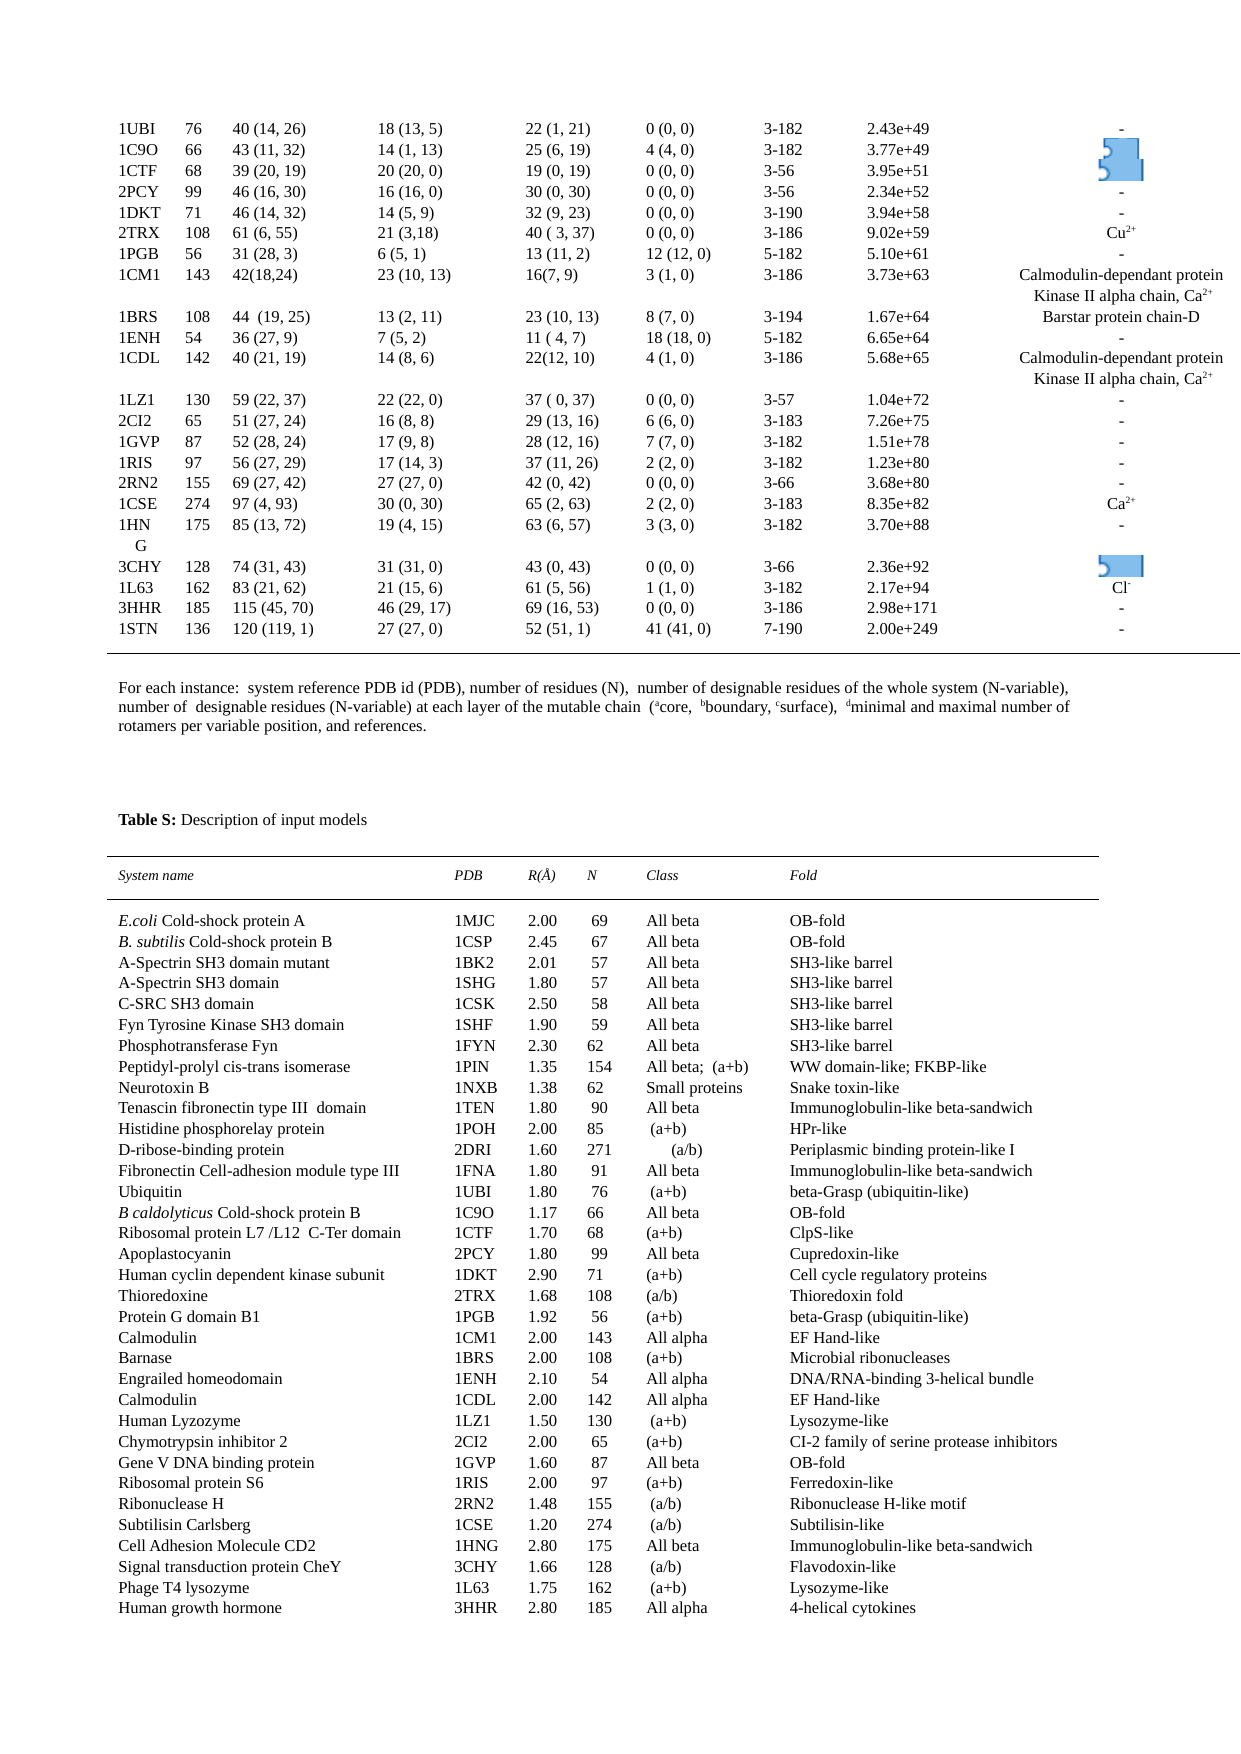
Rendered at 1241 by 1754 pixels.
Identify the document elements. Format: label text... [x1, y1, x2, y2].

table_cell 44 (19, 25) [221, 306, 366, 326]
table_cell - [1003, 326, 1239, 347]
table_cell All beta [635, 1535, 778, 1556]
table_cell beta-Grasp (ubiquitin-like) [778, 1181, 1099, 1201]
table_cell 1CTF [107, 160, 174, 181]
table_cell 62 [576, 1035, 635, 1056]
table_cell 43 (11, 32) [221, 139, 366, 160]
table_cell 1BRS [443, 1347, 517, 1368]
table_cell WW domain-like; FKBP-like [778, 1056, 1099, 1076]
table_cell Subtilisin-like [778, 1514, 1099, 1535]
table_cell (a+b) [635, 1576, 778, 1597]
table_cell SH3-like barrel [778, 951, 1099, 972]
table_cell 2DRI [443, 1139, 517, 1160]
table_cell 143 [174, 264, 221, 306]
table_cell 31 (31, 0) [366, 556, 514, 576]
table_cell 71 [174, 201, 221, 222]
table_cell 97 (4, 93) [221, 493, 366, 514]
table_cell B caldolyticus Cold-shock protein B [107, 1201, 443, 1222]
table_cell 42 (0, 42) [514, 472, 634, 493]
table_cell Chymotrypsin inhibitor 2 [107, 1431, 443, 1451]
table_cell 27 (27, 0) [366, 472, 514, 493]
table_cell 59 (22, 37) [221, 389, 366, 410]
table_cell 115 (45, 70) [221, 597, 366, 618]
table_cell Fibronectin Cell-adhesion module type III [107, 1160, 443, 1181]
table_cell 1UBI [107, 118, 174, 139]
table_cell 30 (0, 30) [366, 493, 514, 514]
table_cell 0 (0, 0) [635, 597, 752, 618]
table_cell 5-182 [753, 326, 856, 347]
table_cell 2RN2 [107, 472, 174, 493]
table_cell 1GVP [107, 431, 174, 451]
table_cell 7 (5, 2) [366, 326, 514, 347]
table_cell 1UBI [443, 1181, 517, 1201]
table_cell 175 [576, 1535, 635, 1556]
table_cell 1L63 [443, 1576, 517, 1597]
table_cell 2.00 [517, 1347, 576, 1368]
table_cell 3 (1, 0) [635, 264, 752, 306]
table_cell 46 (14, 32) [221, 201, 366, 222]
table_cell 90 [576, 1097, 635, 1118]
table_cell 2TRX [443, 1285, 517, 1306]
table_cell 23 (10, 13) [514, 306, 634, 326]
table_cell Cell Adhesion Molecule CD2 [107, 1535, 443, 1556]
table_cell 87 [576, 1451, 635, 1472]
table_cell 65 [174, 410, 221, 431]
table_cell 3-183 [753, 493, 856, 514]
table_cell (a+b) [635, 1118, 778, 1139]
table_cell (a+b) [635, 1347, 778, 1368]
table_cell 1CSP [443, 931, 517, 951]
table_cell Neurotoxin B [107, 1076, 443, 1097]
table_cell 21 (3,18) [366, 222, 514, 243]
table_cell Apoplastocyanin [107, 1243, 443, 1264]
table_cell 155 [576, 1493, 635, 1514]
table_cell 2.00 [517, 900, 576, 931]
table_cell 1.38 [517, 1076, 576, 1097]
table_cell 1TEN [443, 1097, 517, 1118]
table_cell 61 (5, 56) [514, 576, 634, 597]
table_cell 16 (8, 8) [366, 410, 514, 431]
table_cell 1GVP [443, 1451, 517, 1472]
table_cell 3-194 [753, 306, 856, 326]
table_cell 2 (2, 0) [635, 493, 752, 514]
table_cell Ubiquitin [107, 1181, 443, 1201]
table_cell 1CDL [107, 347, 174, 389]
table_cell 0 (0, 0) [635, 472, 752, 493]
table_cell 2PCY [107, 181, 174, 201]
table_cell D-ribose-binding protein [107, 1139, 443, 1160]
table_cell SH3-like barrel [778, 993, 1099, 1014]
table_cell B. subtilis Cold-shock protein B [107, 931, 443, 951]
table_cell 2.43e+49 [856, 118, 1003, 139]
table_cell 68 [576, 1222, 635, 1243]
table_cell 120 (119, 1) [221, 618, 366, 653]
table_cell - [1003, 410, 1239, 431]
table_cell 185 [174, 597, 221, 618]
table_cell 3-186 [753, 222, 856, 243]
table_cell 65 [576, 1431, 635, 1451]
table_cell 6 (5, 1) [366, 243, 514, 264]
table_cell CI-2 family of serine protease inhibitors [778, 1431, 1099, 1451]
table_cell Calmodulin [107, 1326, 443, 1347]
table_cell Cell cycle regulatory proteins [778, 1264, 1099, 1285]
table_cell 46 (29, 17) [366, 597, 514, 618]
table_cell Immunoglobulin-like beta-sandwich [778, 1160, 1099, 1181]
table_cell 162 [576, 1576, 635, 1597]
table_cell 51 (27, 24) [221, 410, 366, 431]
table_cell (a/b) [635, 1514, 778, 1535]
table_cell 28 (12, 16) [514, 431, 634, 451]
table_cell Small proteins [635, 1076, 778, 1097]
table_cell 3.95e+51 [856, 160, 1003, 181]
table_cell 19 (4, 15) [366, 514, 514, 556]
table_cell (a/b) [635, 1139, 778, 1160]
table_cell 2.00e+249 [856, 618, 1003, 653]
table_cell Fyn Tyrosine Kinase SH3 domain [107, 1014, 443, 1035]
table_cell 43 (0, 43) [514, 556, 634, 576]
table_cell 3-56 [753, 160, 856, 181]
table_cell (a+b) [635, 1306, 778, 1326]
table_cell 14 (8, 6) [366, 347, 514, 389]
table_cell All alpha [635, 1326, 778, 1347]
table_cell 1HNG [107, 514, 174, 556]
table_cell 40 (21, 19) [221, 347, 366, 389]
table_cell OB-fold [778, 1201, 1099, 1222]
table_cell All beta [635, 1035, 778, 1056]
table_cell (a/b) [635, 1556, 778, 1576]
table_cell 1NXB [443, 1076, 517, 1097]
table_cell 1.04e+72 [856, 389, 1003, 410]
table_cell All beta [635, 1160, 778, 1181]
table_cell - [1003, 514, 1239, 556]
table_cell 2.17e+94 [856, 576, 1003, 597]
table_cell 0 (0, 0) [635, 222, 752, 243]
table_cell 1.35 [517, 1056, 576, 1076]
table_cell 52 (51, 1) [514, 618, 634, 653]
table_cell 1.68 [517, 1285, 576, 1306]
table_cell 142 [174, 347, 221, 389]
table_cell 0 (0, 0) [635, 389, 752, 410]
text For each instance: system reference PDB id (PDB), number of residues (N), number of designable residues of the whole system (N-variable), number of designable residues (N-variable) at each layer of the mutable chain (acore, bboundary, csurface), dminimal and maximal number of rotamers per variable position, and references. [118, 679, 1122, 735]
table_cell 108 [576, 1347, 635, 1368]
text Table S: Description of input models [118, 810, 1122, 829]
table_cell 2TRX [107, 222, 174, 243]
table_cell 1CSE [107, 493, 174, 514]
table_cell Lysozyme-like [778, 1576, 1099, 1597]
table_cell 46 (16, 30) [221, 181, 366, 201]
table_cell 1CDL [443, 1389, 517, 1410]
table_cell 1ENH [107, 326, 174, 347]
table_cell 3-56 [753, 181, 856, 201]
table_cell 2.00 [517, 1326, 576, 1347]
table_cell All beta [635, 993, 778, 1014]
table_cell Ribonuclease H-like motif [778, 1493, 1099, 1514]
table_cell Calmodulin-dependant protein Kinase II alpha chain, Ca2+ [1003, 264, 1239, 306]
table_cell 67 [576, 931, 635, 951]
table_cell 52 (28, 24) [221, 431, 366, 451]
table_cell Ca2+ [1003, 493, 1239, 514]
table_cell 3-182 [753, 576, 856, 597]
table_cell SH3-like barrel [778, 972, 1099, 993]
table_cell 16 (16, 0) [366, 181, 514, 201]
table_cell Gene V DNA binding protein [107, 1451, 443, 1472]
table_cell 1 (1, 0) [635, 576, 752, 597]
table_cell 1LZ1 [443, 1410, 517, 1431]
table_cell 74 (31, 43) [221, 556, 366, 576]
table_cell 1LZ1 [107, 389, 174, 410]
table_cell 142 [576, 1389, 635, 1410]
table_cell - [1003, 597, 1239, 618]
table_cell 54 [174, 326, 221, 347]
table_cell 68 [174, 160, 221, 181]
table_cell 3-57 [753, 389, 856, 410]
table_cell 3-182 [753, 118, 856, 139]
table_cell 13 (11, 2) [514, 243, 634, 264]
table_cell - [1003, 181, 1239, 201]
table_cell All beta [635, 1097, 778, 1118]
table_cell 2.98e+171 [856, 597, 1003, 618]
table_cell Human cyclin dependent kinase subunit [107, 1264, 443, 1285]
table_cell 62 [576, 1076, 635, 1097]
table_cell OB-fold [778, 1451, 1099, 1472]
table_cell 66 [576, 1201, 635, 1222]
table_cell 1SHG [443, 972, 517, 993]
table_cell 108 [576, 1285, 635, 1306]
table_cell 3 (3, 0) [635, 514, 752, 556]
table_cell 76 [576, 1181, 635, 1201]
table_cell 39 (20, 19) [221, 160, 366, 181]
table_cell 2.80 [517, 1535, 576, 1556]
table_cell 2.90 [517, 1264, 576, 1285]
table_cell 5.68e+65 [856, 347, 1003, 389]
table_cell 57 [576, 972, 635, 993]
table_cell Ribosomal protein S6 [107, 1472, 443, 1493]
table_cell 1CM1 [443, 1326, 517, 1347]
table_cell 37 ( 0, 37) [514, 389, 634, 410]
table_header Class [635, 857, 778, 899]
table_cell 2.36e+92 [856, 556, 1003, 576]
table_cell 18 (13, 5) [366, 118, 514, 139]
table_cell Barnase [107, 1347, 443, 1368]
table_cell OB-fold [778, 900, 1099, 931]
table_cell [1140, 139, 1239, 160]
table_cell 5-182 [753, 243, 856, 264]
table_cell 128 [174, 556, 221, 576]
table_cell 1.67e+64 [856, 306, 1003, 326]
table_cell All alpha [635, 1389, 778, 1410]
table_cell All beta [635, 951, 778, 972]
table_cell Immunoglobulin-like beta-sandwich [778, 1535, 1099, 1556]
table_cell 154 [576, 1056, 635, 1076]
table_cell 16(7, 9) [514, 264, 634, 306]
table_cell 58 [576, 993, 635, 1014]
table_cell 2.80 [517, 1597, 576, 1618]
table_cell 0 (0, 0) [635, 556, 752, 576]
table_cell 274 [174, 493, 221, 514]
table_cell 1POH [443, 1118, 517, 1139]
table_cell 22(12, 10) [514, 347, 634, 389]
table_cell Ribosomal protein L7 /L12 C-Ter domain [107, 1222, 443, 1243]
table_cell 2PCY [443, 1243, 517, 1264]
table_cell 7.26e+75 [856, 410, 1003, 431]
table_cell - [1003, 431, 1239, 451]
table_cell 1C9O [443, 1201, 517, 1222]
table_cell 1CM1 [107, 264, 174, 306]
table_cell 1.80 [517, 1160, 576, 1181]
table_cell 41 (41, 0) [635, 618, 752, 653]
table_cell 22 (22, 0) [366, 389, 514, 410]
table_cell C-SRC SH3 domain [107, 993, 443, 1014]
table_cell 2.01 [517, 951, 576, 972]
table_cell 56 [174, 243, 221, 264]
table_cell 18 (18, 0) [635, 326, 752, 347]
table_cell Phosphotransferase Fyn [107, 1035, 443, 1056]
table_cell 4 (4, 0) [635, 139, 752, 160]
table_cell Calmodulin-dependant protein Kinase II alpha chain, Ca2+ [1003, 347, 1239, 389]
table_cell 130 [174, 389, 221, 410]
table_cell 2.00 [517, 1118, 576, 1139]
table_cell Barstar protein chain-D [1003, 306, 1239, 326]
table_cell - [1003, 201, 1239, 222]
table_cell 1.70 [517, 1222, 576, 1243]
table_cell HPr-like [778, 1118, 1099, 1139]
table_cell 2.00 [517, 1431, 576, 1451]
table_cell [1144, 160, 1239, 181]
table_cell 97 [174, 451, 221, 472]
table_cell 3-182 [753, 139, 856, 160]
table_cell 1.66 [517, 1556, 576, 1576]
table_cell 185 [576, 1597, 635, 1618]
table_cell Histidine phosphorelay protein [107, 1118, 443, 1139]
table_cell 19 (0, 19) [514, 160, 634, 181]
table_cell 1.23e+80 [856, 451, 1003, 472]
table_cell Cl- [1003, 576, 1239, 597]
table_cell 2.00 [517, 1472, 576, 1493]
table_cell 69 (27, 42) [221, 472, 366, 493]
table_cell 108 [174, 306, 221, 326]
table_cell Human growth hormone [107, 1597, 443, 1618]
table_cell 69 [576, 900, 635, 931]
table_cell 271 [576, 1139, 635, 1160]
table_cell 162 [174, 576, 221, 597]
table_cell (a+b) [635, 1222, 778, 1243]
table_cell 1MJC [443, 900, 517, 931]
table_cell E.coli Cold-shock protein A [107, 900, 443, 931]
table_cell DNA/RNA-binding 3-helical bundle [778, 1368, 1099, 1389]
table_cell 1.80 [517, 1243, 576, 1264]
table_cell 11 ( 4, 7) [514, 326, 634, 347]
table_cell 2.50 [517, 993, 576, 1014]
table_cell SH3-like barrel [778, 1014, 1099, 1035]
table_cell SH3-like barrel [778, 1035, 1099, 1056]
table_cell 1.92 [517, 1306, 576, 1326]
table_cell 274 [576, 1514, 635, 1535]
table_cell All beta; (a+b) [635, 1056, 778, 1076]
table_cell 3HHR [443, 1597, 517, 1618]
table_cell 87 [174, 431, 221, 451]
table_cell 143 [576, 1326, 635, 1347]
table_cell 57 [576, 951, 635, 972]
table_cell 8.35e+82 [856, 493, 1003, 514]
table_cell 40 ( 3, 37) [514, 222, 634, 243]
table_cell 37 (11, 26) [514, 451, 634, 472]
table_cell 2CI2 [443, 1431, 517, 1451]
table_cell 1.90 [517, 1014, 576, 1035]
table_cell 36 (27, 9) [221, 326, 366, 347]
table_cell All alpha [635, 1368, 778, 1389]
table_cell 7 (7, 0) [635, 431, 752, 451]
table_cell 3-183 [753, 410, 856, 431]
table_cell ClpS-like [778, 1222, 1099, 1243]
table_cell 1CSE [443, 1514, 517, 1535]
table_cell 1PIN [443, 1056, 517, 1076]
table_cell 85 [576, 1118, 635, 1139]
table_cell 9.02e+59 [856, 222, 1003, 243]
table_cell 85 (13, 72) [221, 514, 366, 556]
table_cell 12 (12, 0) [635, 243, 752, 264]
table_cell (a+b) [635, 1431, 778, 1451]
table_cell 155 [174, 472, 221, 493]
table_header System name [107, 857, 443, 899]
table_cell 5.10e+61 [856, 243, 1003, 264]
table_cell 91 [576, 1160, 635, 1181]
table_cell Cu2+ [1003, 222, 1239, 243]
table_cell (a+b) [635, 1181, 778, 1201]
table_cell - [1003, 618, 1239, 653]
table_cell All beta [635, 931, 778, 951]
table_cell 61 (6, 55) [221, 222, 366, 243]
table_cell 40 (14, 26) [221, 118, 366, 139]
table_cell - [1003, 118, 1239, 139]
table_cell 99 [576, 1243, 635, 1264]
table_cell 1BK2 [443, 951, 517, 972]
table_cell 83 (21, 62) [221, 576, 366, 597]
table_cell 2CI2 [107, 410, 174, 431]
table_cell - [1003, 389, 1239, 410]
table_cell (a/b) [635, 1285, 778, 1306]
table_cell A-Spectrin SH3 domain [107, 972, 443, 993]
table_cell beta-Grasp (ubiquitin-like) [778, 1306, 1099, 1326]
table_cell 136 [174, 618, 221, 653]
table_cell [1003, 139, 1109, 160]
table_cell 3-182 [753, 431, 856, 451]
table_cell 2RN2 [443, 1493, 517, 1514]
table_cell Calmodulin [107, 1389, 443, 1410]
table_cell [1003, 556, 1106, 576]
table_cell 3.77e+49 [856, 139, 1003, 160]
table_cell Ribonuclease H [107, 1493, 443, 1514]
table_cell 20 (20, 0) [366, 160, 514, 181]
table_cell Phage T4 lysozyme [107, 1576, 443, 1597]
table_cell - [1003, 451, 1239, 472]
table_cell Tenascin fibronectin type III domain [107, 1097, 443, 1118]
table_cell 54 [576, 1368, 635, 1389]
table_cell 1L63 [107, 576, 174, 597]
table_cell 31 (28, 3) [221, 243, 366, 264]
table_cell All beta [635, 1451, 778, 1472]
table_cell 1FYN [443, 1035, 517, 1056]
table_cell 1CTF [443, 1222, 517, 1243]
table_cell 66 [174, 139, 221, 160]
table_cell 1.50 [517, 1410, 576, 1431]
table_header N [576, 857, 635, 899]
table_cell 23 (10, 13) [366, 264, 514, 306]
table_cell Immunoglobulin-like beta-sandwich [778, 1097, 1099, 1118]
table_cell 3-186 [753, 347, 856, 389]
table_cell 2.34e+52 [856, 181, 1003, 201]
table_cell 97 [576, 1472, 635, 1493]
table_cell 0 (0, 0) [635, 160, 752, 181]
table_cell 3.68e+80 [856, 472, 1003, 493]
table_cell 2 (2, 0) [635, 451, 752, 472]
table_cell 1RIS [443, 1472, 517, 1493]
table_cell 29 (13, 16) [514, 410, 634, 431]
table_cell (a+b) [635, 1264, 778, 1285]
table_cell 1C9O [107, 139, 174, 160]
table_cell (a/b) [635, 1493, 778, 1514]
table_cell Signal transduction protein CheY [107, 1556, 443, 1576]
table_cell 1.48 [517, 1493, 576, 1514]
table_cell 1.80 [517, 972, 576, 993]
table_cell Thioredoxin fold [778, 1285, 1099, 1306]
table_cell (a+b) [635, 1472, 778, 1493]
table_cell 2.10 [517, 1368, 576, 1389]
table_header PDB [443, 857, 517, 899]
table_cell 1RIS [107, 451, 174, 472]
table_cell Subtilisin Carlsberg [107, 1514, 443, 1535]
table_cell 3.73e+63 [856, 264, 1003, 306]
table_cell - [1003, 472, 1239, 493]
table_cell Engrailed homeodomain [107, 1368, 443, 1389]
table_cell Periplasmic binding protein-like I [778, 1139, 1099, 1160]
table_cell 175 [174, 514, 221, 556]
table_cell 14 (5, 9) [366, 201, 514, 222]
table_cell 2.30 [517, 1035, 576, 1056]
table_cell OB-fold [778, 931, 1099, 951]
table_cell 1SHF [443, 1014, 517, 1035]
table_cell 25 (6, 19) [514, 139, 634, 160]
table_cell 2.00 [517, 1389, 576, 1410]
table_cell 6 (6, 0) [635, 410, 752, 431]
table_cell 1ENH [443, 1368, 517, 1389]
table_cell 3.70e+88 [856, 514, 1003, 556]
table_cell All beta [635, 1014, 778, 1035]
table_cell Cupredoxin-like [778, 1243, 1099, 1264]
table_cell 3-186 [753, 264, 856, 306]
table_cell Snake toxin-like [778, 1076, 1099, 1097]
table_cell Peptidyl-prolyl cis-trans isomerase [107, 1056, 443, 1076]
table_cell 1.60 [517, 1451, 576, 1472]
table_cell 27 (27, 0) [366, 618, 514, 653]
table_cell 32 (9, 23) [514, 201, 634, 222]
table_cell 130 [576, 1410, 635, 1431]
table_cell (a+b) [635, 1410, 778, 1431]
table_cell 3-66 [753, 472, 856, 493]
table_cell 4 (1, 0) [635, 347, 752, 389]
table_cell 76 [174, 118, 221, 139]
table_cell 30 (0, 30) [514, 181, 634, 201]
table_header Fold [778, 857, 1099, 899]
table_cell Lysozyme-like [778, 1410, 1099, 1431]
table_cell 3.94e+58 [856, 201, 1003, 222]
table_cell 8 (7, 0) [635, 306, 752, 326]
table_cell 56 (27, 29) [221, 451, 366, 472]
table_cell 1.80 [517, 1181, 576, 1201]
table_cell 1CSK [443, 993, 517, 1014]
table_cell 17 (14, 3) [366, 451, 514, 472]
table_cell Human Lyzozyme [107, 1410, 443, 1431]
table_cell 6.65e+64 [856, 326, 1003, 347]
table_cell 3CHY [107, 556, 174, 576]
table_cell 3HHR [107, 597, 174, 618]
table_cell All beta [635, 900, 778, 931]
table_cell 0 (0, 0) [635, 181, 752, 201]
table_cell 71 [576, 1264, 635, 1285]
table_cell 128 [576, 1556, 635, 1576]
table_cell - [1003, 243, 1239, 264]
table_cell 42(18,24) [221, 264, 366, 306]
table_cell 69 (16, 53) [514, 597, 634, 618]
table_cell 1PGB [107, 243, 174, 264]
table_cell [1003, 160, 1106, 181]
table_cell 1BRS [107, 306, 174, 326]
table_cell 1DKT [107, 201, 174, 222]
table_cell All beta [635, 1201, 778, 1222]
table_cell 108 [174, 222, 221, 243]
table_cell Microbial ribonucleases [778, 1347, 1099, 1368]
table_header R(Å) [517, 857, 576, 899]
table_cell 4-helical cytokines [778, 1597, 1099, 1618]
table_cell 0 (0, 0) [635, 118, 752, 139]
table_cell 65 (2, 63) [514, 493, 634, 514]
table_cell 3-182 [753, 514, 856, 556]
table_cell [1144, 556, 1239, 576]
table_cell 22 (1, 21) [514, 118, 634, 139]
table_cell 3-190 [753, 201, 856, 222]
table_cell 21 (15, 6) [366, 576, 514, 597]
table_cell All alpha [635, 1597, 778, 1618]
table_cell 3-66 [753, 556, 856, 576]
table_cell 56 [576, 1306, 635, 1326]
table_cell 59 [576, 1014, 635, 1035]
table_cell 1PGB [443, 1306, 517, 1326]
table_cell 14 (1, 13) [366, 139, 514, 160]
table_cell 1STN [107, 618, 174, 653]
table_cell 2.45 [517, 931, 576, 951]
table_cell Protein G domain B1 [107, 1306, 443, 1326]
table_cell 99 [174, 181, 221, 201]
table_cell All beta [635, 1243, 778, 1264]
table_cell 3CHY [443, 1556, 517, 1576]
table_cell 7-190 [753, 618, 856, 653]
table_cell 1.20 [517, 1514, 576, 1535]
table_cell 1.51e+78 [856, 431, 1003, 451]
table_cell 13 (2, 11) [366, 306, 514, 326]
table_cell Flavodoxin-like [778, 1556, 1099, 1576]
table_cell 17 (9, 8) [366, 431, 514, 451]
table_cell 1.60 [517, 1139, 576, 1160]
table_cell A-Spectrin SH3 domain mutant [107, 951, 443, 972]
table_cell 1.17 [517, 1201, 576, 1222]
table_cell 3-182 [753, 451, 856, 472]
table_cell EF Hand-like [778, 1389, 1099, 1410]
table_cell Thioredoxine [107, 1285, 443, 1306]
table_cell 1DKT [443, 1264, 517, 1285]
table_cell All beta [635, 972, 778, 993]
table_cell EF Hand-like [778, 1326, 1099, 1347]
table_cell 1.80 [517, 1097, 576, 1118]
table_cell 3-186 [753, 597, 856, 618]
table_cell 0 (0, 0) [635, 201, 752, 222]
table_cell Ferredoxin-like [778, 1472, 1099, 1493]
table_cell 63 (6, 57) [514, 514, 634, 556]
table_cell 1FNA [443, 1160, 517, 1181]
table_cell 1.75 [517, 1576, 576, 1597]
table_cell 1HNG [443, 1535, 517, 1556]
